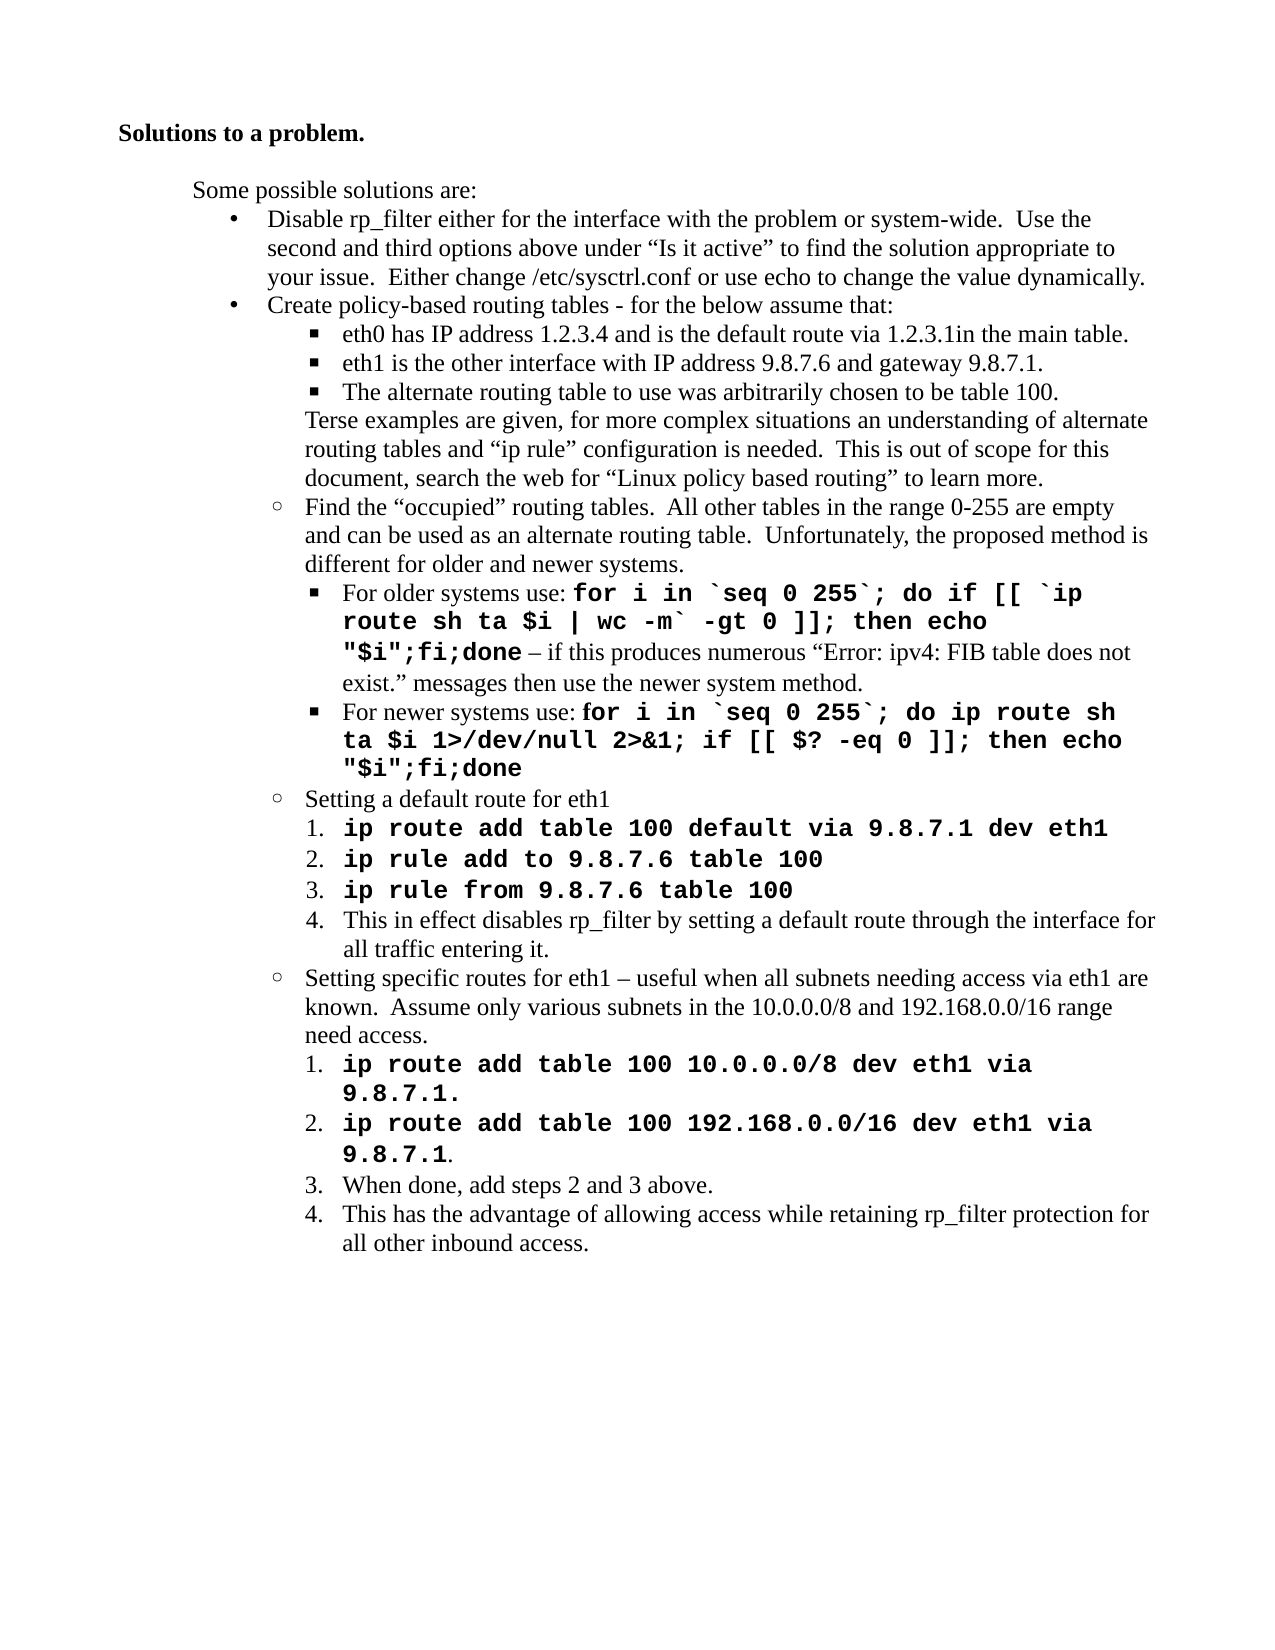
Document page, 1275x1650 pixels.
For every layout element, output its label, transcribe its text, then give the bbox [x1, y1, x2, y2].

list Setting a default route for eth1 [267, 784, 1157, 813]
list ip route add table 100 default via 9.8.7.1 dev eth1 [306, 813, 1157, 844]
list eth1 is the other interface with IP address 9.8.7.6 and gateway 9.8.7.1. [304, 348, 1157, 377]
list The alternate routing table to use was arbitrarily chosen to be table 100. [304, 377, 1157, 406]
list eth0 has IP address 1.2.3.4 and is the default route via 1.2.3.1in the main table. [304, 319, 1157, 348]
list Terse examples are given, for more complex situations an understanding of alternate routing tables and “ip rule” configuration is needed. This is out of scope for this document, search the web for “Linux policy based routing” to learn more. [267, 406, 1157, 492]
list ip rule from 9.8.7.6 table 100 [306, 875, 1157, 906]
list Create policy-based routing tables - for the below assume that: [229, 291, 1157, 319]
list Setting specific routes for eth1 – useful when all subnets needing access via eth1 are known. Assume only various subnets in the 10.0.0.0/8 and 192.168.0.0/16 range need access. [267, 963, 1157, 1049]
list For newer systems use: for i in `seq 0 255`; do ip route sh ta $i 1>/dev/null 2>&1; if [[ $? -eq 0 ]]; then echo "$i";fi;done [304, 697, 1157, 784]
list ip rule add to 9.8.7.6 table 100 [306, 844, 1157, 875]
list For older systems use: for i in `seq 0 255`; do if [[ `ip route sh ta $i | wc -m` -gt 0 ]]; then echo "$i";fi;done – if this produces numerous “Error: ipv4: FIB table does not exist.” messages then use the newer system method. [304, 578, 1157, 697]
list ip route add table 100 10.0.0.0/8 dev eth1 via 9.8.7.1. [304, 1049, 1157, 1108]
list ip route add table 100 192.168.0.0/16 dev eth1 via 9.8.7.1. [304, 1108, 1157, 1170]
list Disable rp_filter either for the interface with the problem or system-wide. Use the second and third options above under “Is it active” to find the solution appropriate to your issue. Either change /etc/sysctrl.conf or use echo to change the value dynamically. [229, 204, 1157, 291]
text Solutions to a problem. [118, 118, 1157, 147]
list This in effect disables rp_filter by setting a default route through the interface for all traffic entering it. [306, 906, 1157, 963]
text Some possible solutions are: [192, 176, 1157, 204]
list This has the advantage of allowing access while retaining rp_filter protection for all other inbound access. [304, 1199, 1157, 1256]
list When done, add steps 2 and 3 above. [304, 1170, 1157, 1199]
list Find the “occupied” routing tables. All other tables in the range 0-255 are empty and can be used as an alternate routing table. Unfortunately, the proposed method is different for older and newer systems. [267, 492, 1157, 578]
